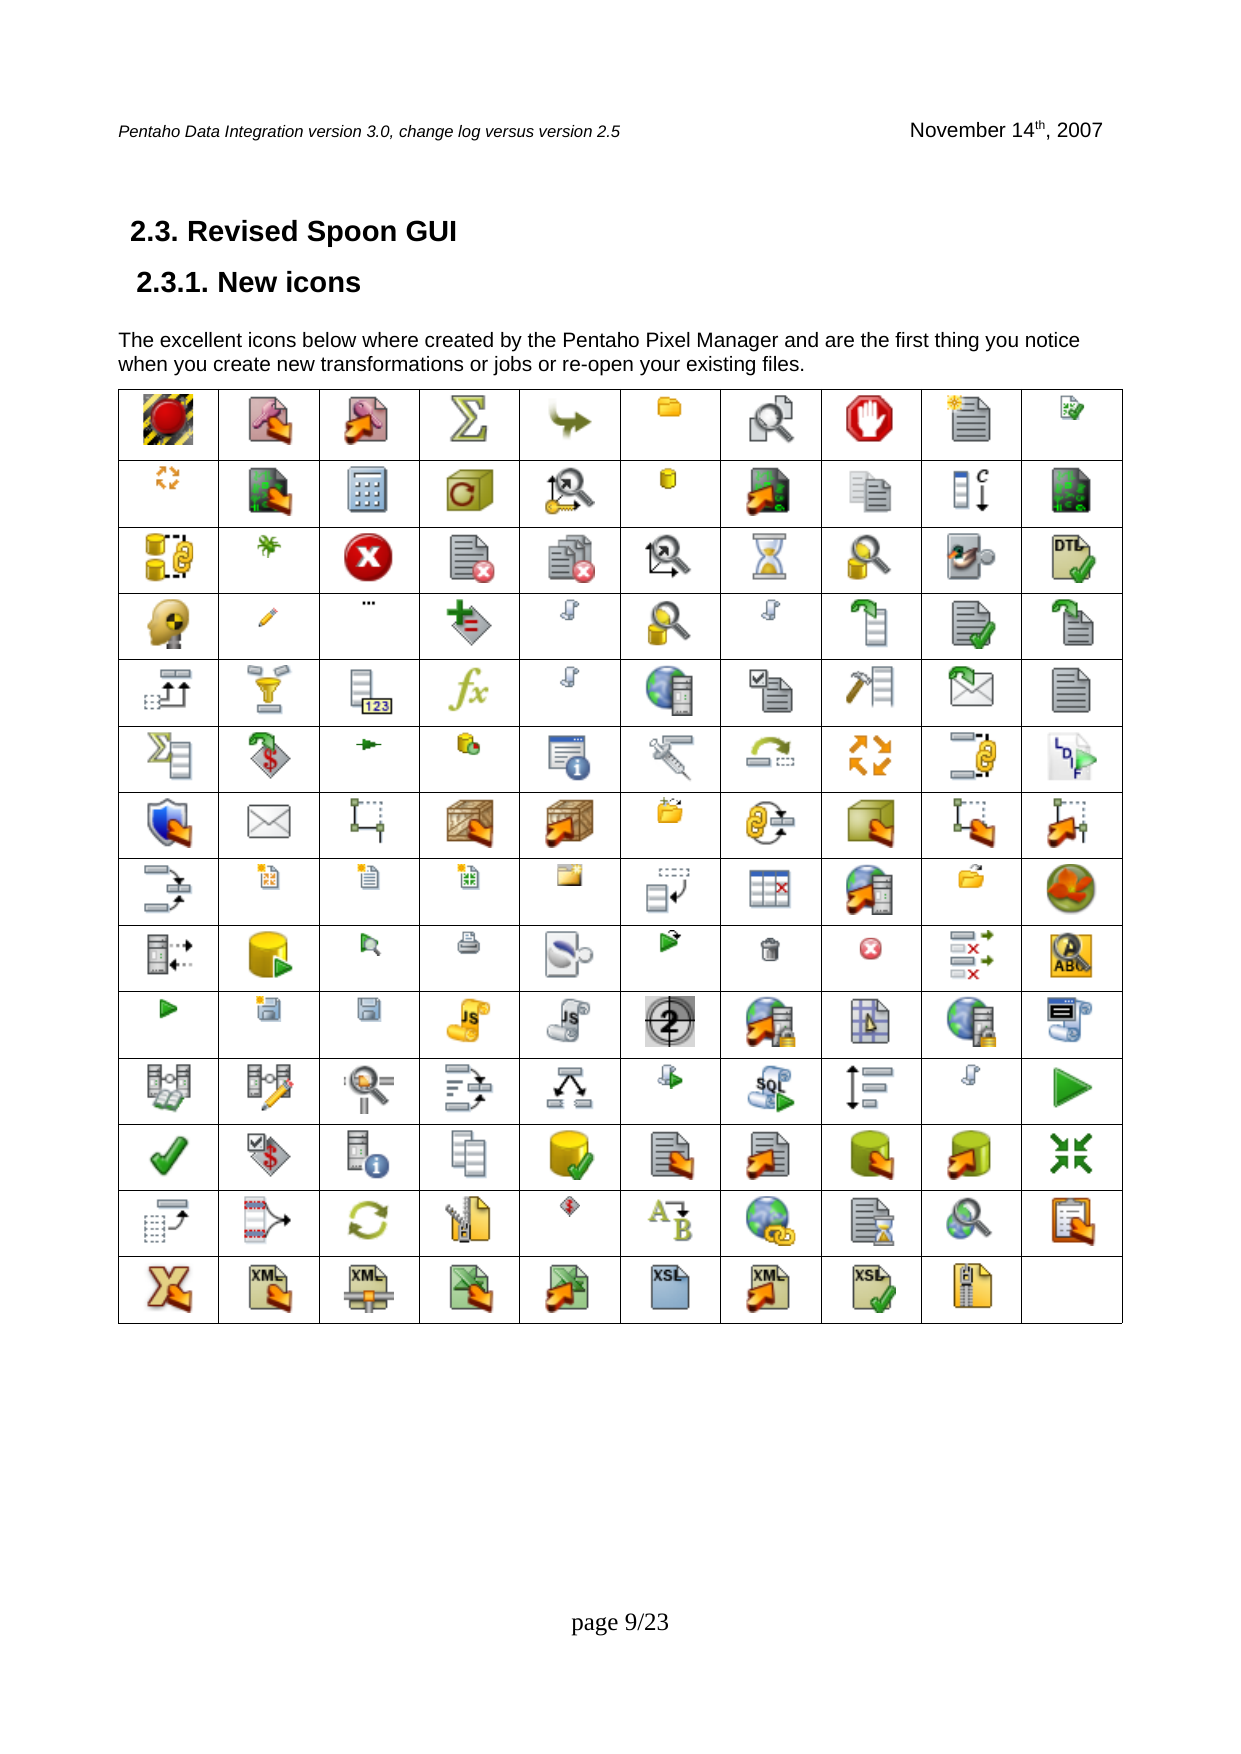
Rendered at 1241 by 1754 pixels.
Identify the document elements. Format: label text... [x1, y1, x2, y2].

picture [846, 1129, 896, 1180]
table_cell [922, 1130, 946, 1179]
picture [946, 532, 997, 583]
picture [745, 731, 796, 782]
table_cell [520, 926, 620, 991]
table_cell [1022, 859, 1122, 925]
table_cell [520, 594, 620, 659]
table_cell [1022, 660, 1122, 726]
table_cell [119, 583, 218, 593]
table_cell [721, 1180, 821, 1190]
picture [143, 731, 194, 782]
table_cell [320, 660, 419, 726]
picture [946, 466, 997, 516]
table_cell [621, 533, 645, 582]
table_cell [320, 1257, 419, 1323]
table_cell [621, 926, 720, 991]
table_cell [1022, 727, 1122, 792]
table_cell [520, 727, 620, 792]
table_cell [119, 1180, 218, 1190]
picture [544, 466, 595, 516]
table_cell [1022, 793, 1122, 858]
table_cell [922, 793, 1021, 858]
table_cell [520, 1191, 620, 1256]
table_header [394, 395, 419, 444]
picture [143, 1129, 194, 1180]
picture [645, 731, 695, 782]
table_cell [896, 1130, 921, 1179]
table_cell [520, 859, 620, 925]
table_cell [219, 1191, 319, 1256]
table_cell [1097, 1130, 1122, 1179]
table_cell [320, 793, 419, 858]
table_cell [320, 926, 419, 991]
table_cell [922, 1191, 1021, 1256]
table_header [796, 395, 821, 444]
table_cell [194, 1130, 218, 1179]
table_cell [420, 992, 519, 1057]
table_cell [320, 1059, 419, 1124]
table_cell [822, 1191, 921, 1256]
table_header [1085, 395, 1122, 419]
table_cell [822, 594, 921, 659]
table_header [822, 445, 921, 460]
subtitle Revised Spoon GUI [130, 214, 1122, 247]
picture [1046, 797, 1097, 848]
table_cell [721, 594, 821, 659]
table_header [1022, 390, 1122, 394]
picture [356, 731, 382, 757]
table_cell [621, 594, 720, 659]
picture [243, 394, 294, 445]
picture [852, 930, 890, 968]
table_cell [796, 533, 821, 582]
table_header [621, 420, 720, 460]
table_cell [394, 1130, 419, 1179]
picture [356, 996, 382, 1022]
table_cell [219, 1059, 319, 1124]
table_header [294, 395, 319, 444]
table_header [721, 390, 821, 394]
picture [758, 598, 783, 624]
table_cell [119, 533, 143, 582]
table_cell [721, 727, 821, 792]
picture [444, 1262, 495, 1313]
table_cell [420, 1130, 444, 1179]
picture [557, 598, 583, 624]
picture [456, 864, 482, 890]
table_cell [721, 1059, 821, 1124]
picture [256, 864, 282, 890]
table_cell [282, 533, 319, 557]
table_cell [621, 1059, 720, 1124]
picture [745, 394, 796, 445]
table_cell [320, 727, 419, 792]
picture [143, 598, 194, 649]
table_header [320, 445, 419, 460]
picture [444, 466, 495, 516]
picture [745, 1063, 796, 1114]
picture [846, 466, 896, 516]
picture [645, 1262, 695, 1313]
table_cell [822, 1130, 846, 1179]
table_cell [822, 992, 921, 1057]
table_cell [822, 926, 921, 991]
table_header [520, 445, 620, 460]
table_cell [997, 533, 1021, 582]
table_cell [621, 1191, 720, 1256]
picture [645, 1129, 695, 1180]
table_cell [119, 1257, 218, 1323]
table_header [595, 395, 620, 444]
table_cell [621, 727, 720, 792]
table_cell [520, 1125, 620, 1129]
picture [155, 466, 181, 491]
picture [256, 532, 282, 558]
table_cell [1022, 1130, 1046, 1179]
subtitle New icons [136, 265, 1122, 299]
picture [1046, 1196, 1097, 1246]
picture [745, 1262, 796, 1313]
picture [645, 1196, 695, 1246]
picture [544, 1262, 595, 1313]
table_cell [822, 528, 921, 532]
table_cell [119, 461, 218, 527]
table_cell [320, 1130, 343, 1179]
table_cell [219, 533, 256, 557]
table_cell [520, 528, 620, 532]
picture [143, 532, 194, 583]
table_cell [621, 461, 720, 527]
picture [657, 930, 683, 956]
table_cell [420, 533, 444, 582]
table_cell [922, 461, 1021, 527]
picture [444, 1196, 495, 1246]
picture [343, 394, 394, 445]
table_header [219, 390, 319, 394]
picture [846, 731, 896, 782]
table_header [1022, 395, 1059, 419]
table_cell [194, 533, 218, 582]
table_cell [520, 1059, 620, 1124]
table_cell [822, 1125, 921, 1129]
table_cell [420, 594, 519, 659]
table_header [822, 395, 846, 444]
table_cell [896, 533, 921, 582]
picture [444, 1063, 495, 1114]
picture [745, 1196, 796, 1246]
table_cell [595, 533, 620, 582]
picture [444, 532, 495, 583]
table_cell [1022, 1125, 1122, 1129]
table_cell [119, 594, 218, 659]
table_cell [420, 859, 519, 925]
picture [846, 1262, 896, 1313]
table_cell [320, 583, 419, 593]
table_cell [695, 533, 720, 582]
picture [256, 996, 282, 1022]
table_cell [219, 1180, 319, 1190]
table_cell [420, 793, 519, 858]
table_cell [520, 992, 620, 1057]
picture [946, 1262, 997, 1313]
table_cell [119, 1125, 218, 1129]
picture [243, 1262, 294, 1313]
table_cell [621, 793, 720, 858]
table_cell [495, 533, 519, 582]
picture [645, 598, 695, 649]
picture [243, 797, 294, 848]
picture [745, 665, 796, 716]
table_header [495, 395, 519, 444]
table_cell [922, 926, 1021, 991]
table_cell [119, 1059, 218, 1124]
table_header [721, 395, 745, 444]
table_cell [922, 992, 1021, 1057]
picture [544, 930, 595, 981]
table_cell [721, 1125, 821, 1129]
table_cell [320, 594, 419, 659]
table_header [922, 390, 1021, 394]
table_cell [294, 1130, 319, 1179]
picture [544, 532, 595, 583]
table_cell [1022, 1180, 1122, 1190]
table_header [922, 395, 946, 444]
picture [745, 996, 796, 1047]
picture [544, 394, 595, 445]
picture [243, 1063, 294, 1114]
table_cell [219, 727, 319, 792]
table_cell [420, 727, 519, 792]
table_cell [922, 528, 1021, 532]
table_header [683, 395, 720, 419]
table_header [194, 395, 218, 444]
picture [456, 930, 482, 956]
table_cell [922, 1257, 1021, 1323]
table_header [520, 390, 620, 394]
picture [343, 797, 394, 848]
picture [1059, 394, 1085, 420]
picture [946, 598, 997, 649]
table_cell [495, 1130, 519, 1179]
table_cell [520, 660, 620, 726]
table_cell [320, 533, 343, 582]
picture [1046, 930, 1097, 981]
picture [356, 930, 382, 956]
picture [1046, 598, 1097, 649]
table_cell [695, 1130, 720, 1179]
table_cell [520, 583, 620, 593]
picture [143, 394, 194, 445]
picture [143, 665, 194, 716]
table_cell [822, 583, 921, 593]
table_cell [219, 1130, 243, 1179]
table_cell [721, 583, 821, 593]
picture [1046, 1063, 1097, 1114]
picture [444, 665, 495, 716]
table_cell [721, 528, 821, 532]
table_cell [1022, 533, 1046, 582]
table_cell [1097, 533, 1122, 582]
picture [243, 665, 294, 716]
table_cell [1022, 992, 1122, 1057]
table_cell [621, 528, 720, 532]
picture [946, 996, 997, 1047]
table_cell [1022, 528, 1122, 532]
table_header [320, 395, 343, 444]
table_cell [219, 1257, 319, 1323]
picture [958, 1063, 984, 1089]
picture [846, 1196, 896, 1246]
table_cell [922, 1125, 1021, 1129]
table_cell [822, 533, 846, 582]
table_header [320, 390, 419, 394]
table_cell [119, 793, 218, 858]
table_cell [320, 1180, 419, 1190]
table_cell [219, 594, 319, 659]
picture [143, 1063, 194, 1114]
table_cell [219, 992, 319, 1057]
picture [557, 864, 583, 886]
table_cell [1022, 594, 1122, 659]
table_cell [621, 992, 720, 1057]
table_header [520, 395, 544, 444]
picture [745, 466, 796, 516]
table_cell [922, 859, 1021, 925]
table_cell [822, 461, 921, 527]
table_cell [119, 992, 218, 1057]
table_cell [219, 859, 319, 925]
table_cell [1022, 926, 1122, 991]
table_cell [595, 1130, 620, 1179]
table_cell [822, 859, 921, 925]
table_header [922, 445, 1021, 460]
table_cell [420, 660, 519, 726]
table_cell [119, 727, 218, 792]
picture [751, 930, 790, 968]
table_cell [420, 1125, 519, 1129]
table_header [119, 445, 218, 460]
table_header [219, 445, 319, 460]
table_cell [320, 461, 419, 527]
table_header [822, 390, 921, 394]
table_cell [1022, 1191, 1122, 1256]
table_cell [721, 926, 821, 991]
picture [1046, 864, 1097, 915]
picture [1046, 996, 1097, 1047]
table_cell [520, 1130, 544, 1179]
picture [243, 731, 294, 782]
table_cell [621, 660, 720, 726]
picture [946, 731, 997, 782]
table_cell [1022, 1257, 1122, 1323]
table_cell [922, 583, 1021, 593]
table_cell [420, 1191, 519, 1256]
table_header [997, 395, 1021, 444]
table_cell [997, 1130, 1021, 1179]
table_cell [219, 926, 319, 991]
picture [745, 797, 796, 848]
picture [343, 665, 394, 716]
table_cell [420, 583, 519, 593]
table_cell [822, 1257, 921, 1323]
picture [559, 1196, 580, 1217]
picture [946, 1196, 997, 1246]
table_cell [320, 1125, 419, 1129]
picture [846, 394, 896, 445]
picture [846, 532, 896, 583]
table_cell [219, 660, 319, 726]
table_cell [320, 528, 419, 532]
table_cell [822, 660, 921, 726]
table_cell [822, 793, 921, 858]
table_cell [721, 660, 821, 726]
table_cell [721, 1130, 745, 1179]
picture [343, 1196, 394, 1246]
picture [456, 731, 482, 757]
picture [846, 598, 896, 649]
picture [946, 797, 997, 848]
table_cell [520, 533, 544, 582]
picture [444, 394, 495, 445]
picture [243, 1129, 294, 1180]
table_cell [520, 1180, 620, 1190]
table_cell [420, 926, 519, 991]
picture [846, 864, 896, 915]
table_cell [621, 1130, 645, 1179]
picture [444, 797, 495, 848]
picture [1046, 1129, 1097, 1180]
table_cell [1022, 583, 1122, 593]
table_cell [394, 533, 419, 582]
picture [946, 1129, 997, 1180]
picture [657, 1063, 683, 1089]
table_cell [119, 660, 218, 726]
picture [544, 731, 595, 782]
table_cell [721, 461, 821, 527]
picture [1046, 665, 1097, 716]
table_cell [922, 1059, 1021, 1124]
picture [143, 930, 194, 981]
table_cell [1022, 461, 1122, 527]
picture [243, 930, 294, 981]
picture [356, 864, 382, 890]
table_cell [721, 859, 821, 925]
picture [143, 1196, 194, 1246]
picture [745, 864, 796, 915]
picture [343, 1129, 394, 1180]
table_cell [621, 1125, 720, 1129]
table_cell [922, 594, 1021, 659]
table_cell [721, 1191, 821, 1256]
table_header [721, 445, 821, 460]
picture [846, 797, 896, 848]
table_cell [420, 1059, 519, 1124]
table_cell [420, 528, 519, 532]
table_header [1022, 420, 1122, 460]
table_header [896, 395, 921, 444]
picture [846, 996, 896, 1047]
picture [544, 1129, 595, 1180]
table_cell [721, 793, 821, 858]
table_header [219, 395, 243, 444]
table_cell [219, 793, 319, 858]
picture [645, 532, 695, 583]
table_header [119, 390, 218, 394]
table_cell [621, 583, 720, 593]
picture [1046, 731, 1097, 782]
table_header [420, 445, 519, 460]
table_cell [520, 1257, 620, 1323]
table_header [621, 395, 657, 419]
table_cell [621, 859, 720, 925]
picture [143, 797, 194, 848]
table_cell [119, 1191, 218, 1256]
picture [155, 996, 181, 1022]
table_cell [922, 727, 1021, 792]
table_cell [219, 1125, 319, 1129]
table_cell [119, 859, 218, 925]
picture [444, 598, 495, 649]
table_cell [320, 859, 419, 925]
picture [846, 1063, 896, 1114]
picture [946, 930, 997, 981]
table_cell [520, 461, 620, 527]
picture [544, 996, 595, 1047]
picture [250, 598, 288, 637]
picture [243, 466, 294, 516]
table_cell [922, 1180, 1021, 1190]
table_cell [119, 926, 218, 991]
table_cell [119, 528, 218, 532]
table_header [420, 395, 444, 444]
picture [946, 665, 997, 716]
table_cell [119, 1130, 143, 1179]
picture [958, 864, 984, 890]
picture [1046, 532, 1097, 583]
table_cell [219, 558, 319, 593]
table_header [119, 395, 143, 444]
picture [1046, 466, 1097, 516]
table_cell [420, 1180, 519, 1190]
table_cell [721, 533, 745, 582]
picture [657, 797, 683, 823]
table_cell [219, 528, 319, 532]
table_cell [520, 793, 620, 858]
table_cell [822, 727, 921, 792]
picture [143, 864, 194, 915]
picture [343, 1063, 394, 1114]
picture [557, 665, 583, 691]
picture [846, 665, 896, 716]
picture [243, 1196, 294, 1246]
text The excellent icons below where created by the Pentaho Pixel Manager and are the first thing you notice when you create new transformations or jobs or re-open your existing files. [118, 328, 1122, 376]
picture [946, 394, 997, 445]
table_cell [420, 1257, 519, 1323]
picture [358, 598, 380, 609]
picture [657, 394, 683, 420]
picture [745, 532, 796, 583]
picture [343, 466, 394, 516]
table_cell [822, 1059, 921, 1124]
table_cell [721, 992, 821, 1057]
picture [343, 1262, 394, 1313]
picture [444, 1129, 495, 1180]
table_cell [721, 1257, 821, 1323]
picture [143, 1262, 194, 1313]
table_header [420, 390, 519, 394]
table_cell [621, 1257, 720, 1323]
table_cell [621, 1180, 720, 1190]
table_cell [922, 533, 946, 582]
picture [645, 864, 695, 915]
picture [544, 797, 595, 848]
table_cell [219, 461, 319, 527]
table_cell [922, 660, 1021, 726]
table_cell [320, 992, 419, 1057]
picture [657, 466, 683, 491]
table_cell [320, 1191, 419, 1256]
picture [645, 996, 695, 1047]
table_cell [1022, 1059, 1122, 1124]
picture [645, 665, 695, 716]
table_cell [796, 1130, 821, 1179]
table_cell [420, 461, 519, 527]
table_cell [822, 1180, 921, 1190]
picture [444, 996, 495, 1047]
table_header [621, 390, 720, 394]
picture [343, 532, 394, 583]
picture [745, 1129, 796, 1180]
picture [544, 1063, 595, 1114]
